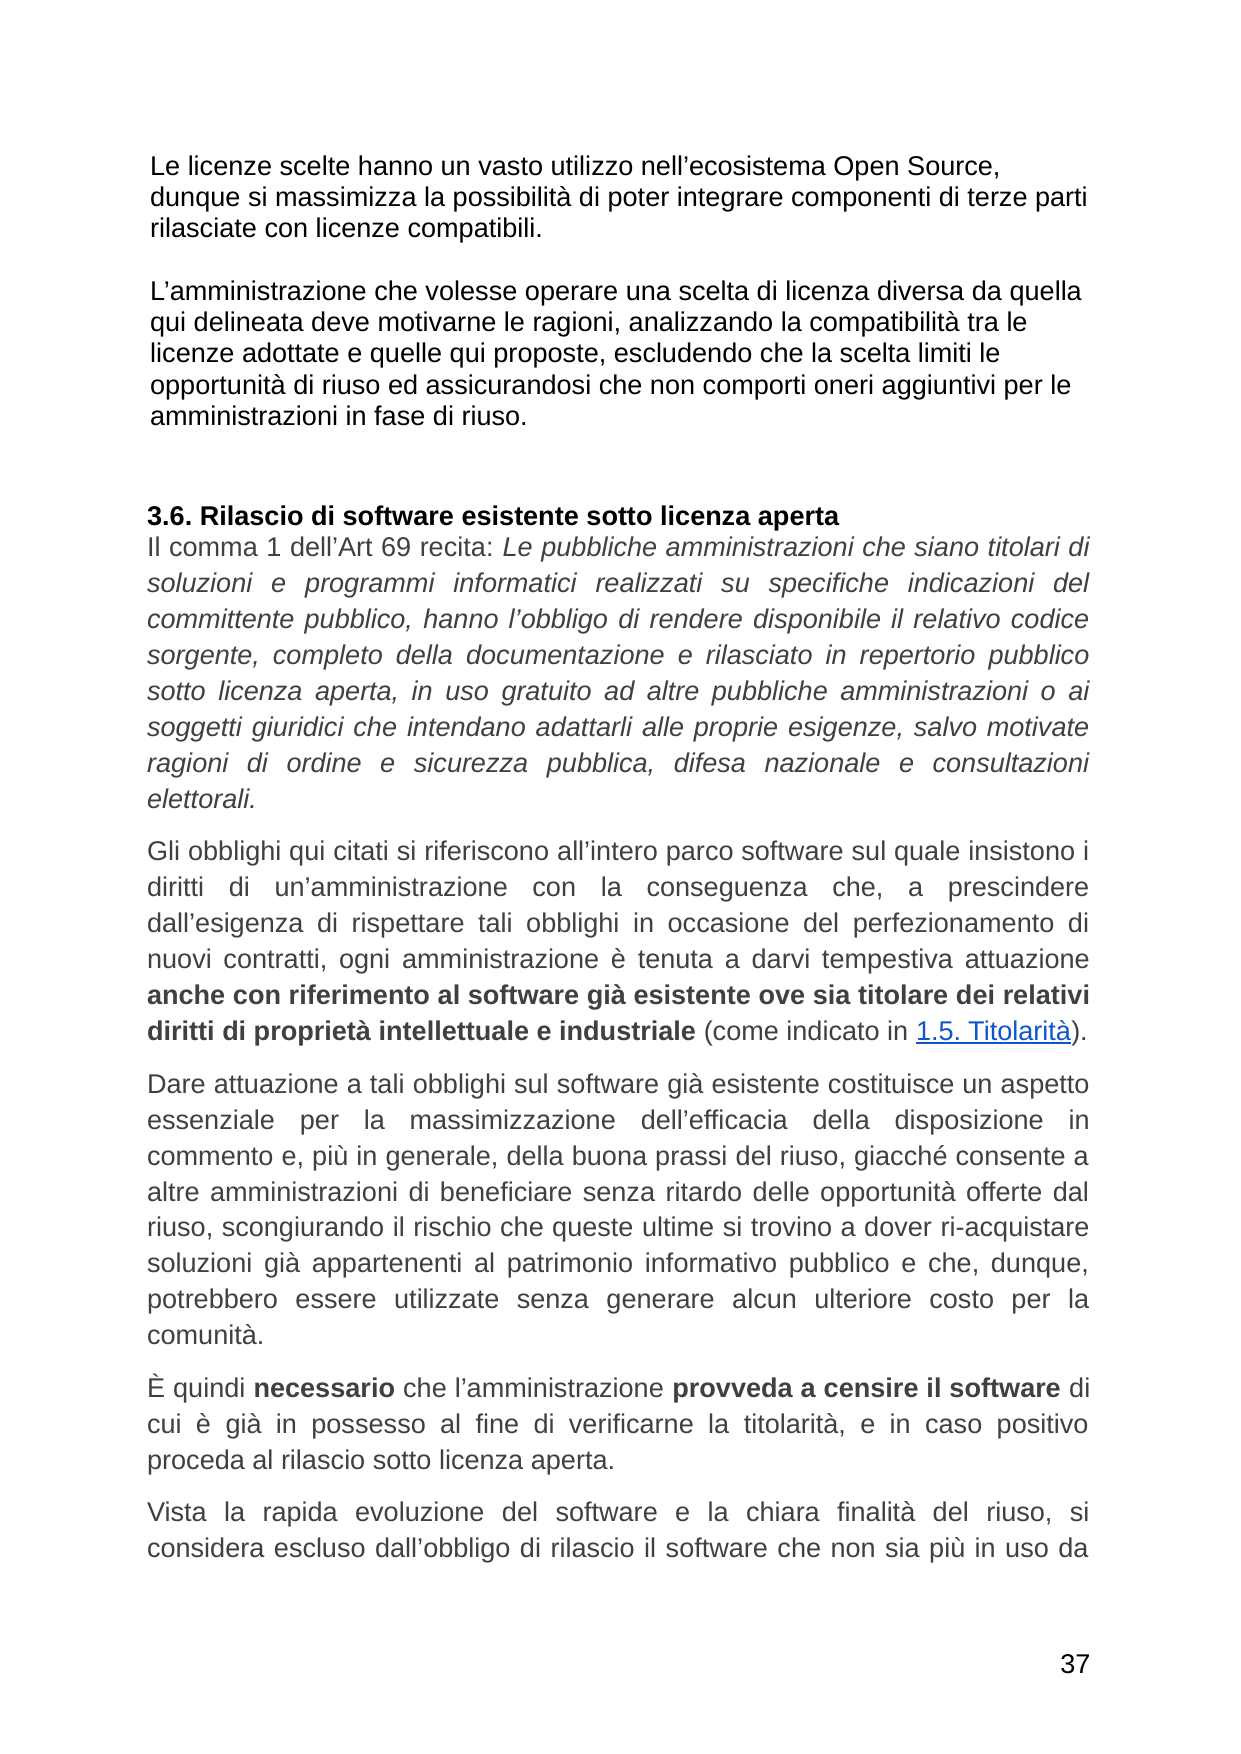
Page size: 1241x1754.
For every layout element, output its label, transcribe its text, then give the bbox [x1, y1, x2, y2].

text È quindi necessario che l’amministrazione provveda a censire il software di cui è già in possesso al fine di verificarne la titolarità, e in caso positivo proceda al rilascio sotto licenza aperta. [147, 1372, 1090, 1475]
text Gli obblighi qui citati si riferiscono all’intero parco software sul quale insistono i diritti di un’amministrazione con la conseguenza che, a prescindere dall’esigenza di rispettare tali obblighi in occasione del perfezionamento di nuovi contratti, ogni amministrazione è tenuta a darvi tempestiva attuazione anche con riferimento al software già esistente ove sia titolare dei relativi diritti di proprietà intellettuale e industriale (come indicato in 1.5. Titolarità). [147, 835, 1090, 1046]
text Vista la rapida evoluzione del software e la chiara finalità del riuso, si considera escluso dall’obbligo di rilascio il software che non sia più in uso da [147, 1496, 1090, 1563]
text Il comma 1 dell’Art 69 recita: Le pubbliche amministrazioni che siano titolari di soluzioni e programmi informatici realizzati su specifiche indicazioni del committente pubblico, hanno l’obbligo di rendere disponibile il relativo codice sorgente, completo della documentazione e rilasciato in repertorio pubblico sotto licenza aperta, in uso gratuito ad altre pubbliche amministrazioni o ai soggetti giuridici che intendano adattarli alle proprie esigenze, salvo motivate ragioni di ordine e sicurezza pubblica, difesa nazionale e consultazioni elettorali. [147, 531, 1090, 814]
text Le licenze scelte hanno un vasto utilizzo nell’ecosistema Open Source, dunque si massimizza la possibilità di poter integrare componenti di terze parti rilasciate con licenze compatibili. [150, 150, 1090, 244]
text L’amministrazione che volesse operare una scelta di licenza diversa da quella qui delineata deve motivarne le ragioni, analizzando la compatibilità tra le licenze adottate e quelle qui proposte, escludendo che la scelta limiti le opportunità di riuso ed assicurandosi che non comporti oneri aggiuntivi per le amministrazioni in fase di riuso. [150, 275, 1090, 431]
text Dare attuazione a tali obblighi sul software già esistente costituisce un aspetto essenziale per la massimizzazione dell’efficacia della disposizione in commento e, più in generale, della buona prassi del riuso, giacché consente a altre amministrazioni di beneficiare senza ritardo delle opportunità offerte dal riuso, scongiurando il rischio che queste ultime si trovino a dover ri-acquistare soluzioni già appartenenti al patrimonio informativo pubblico e che, dunque, potrebbero essere utilizzate senza generare alcun ulteriore costo per la comunità. [147, 1068, 1090, 1351]
subtitle 3.6. Rilascio di software esistente sotto licenza aperta [147, 500, 1090, 531]
